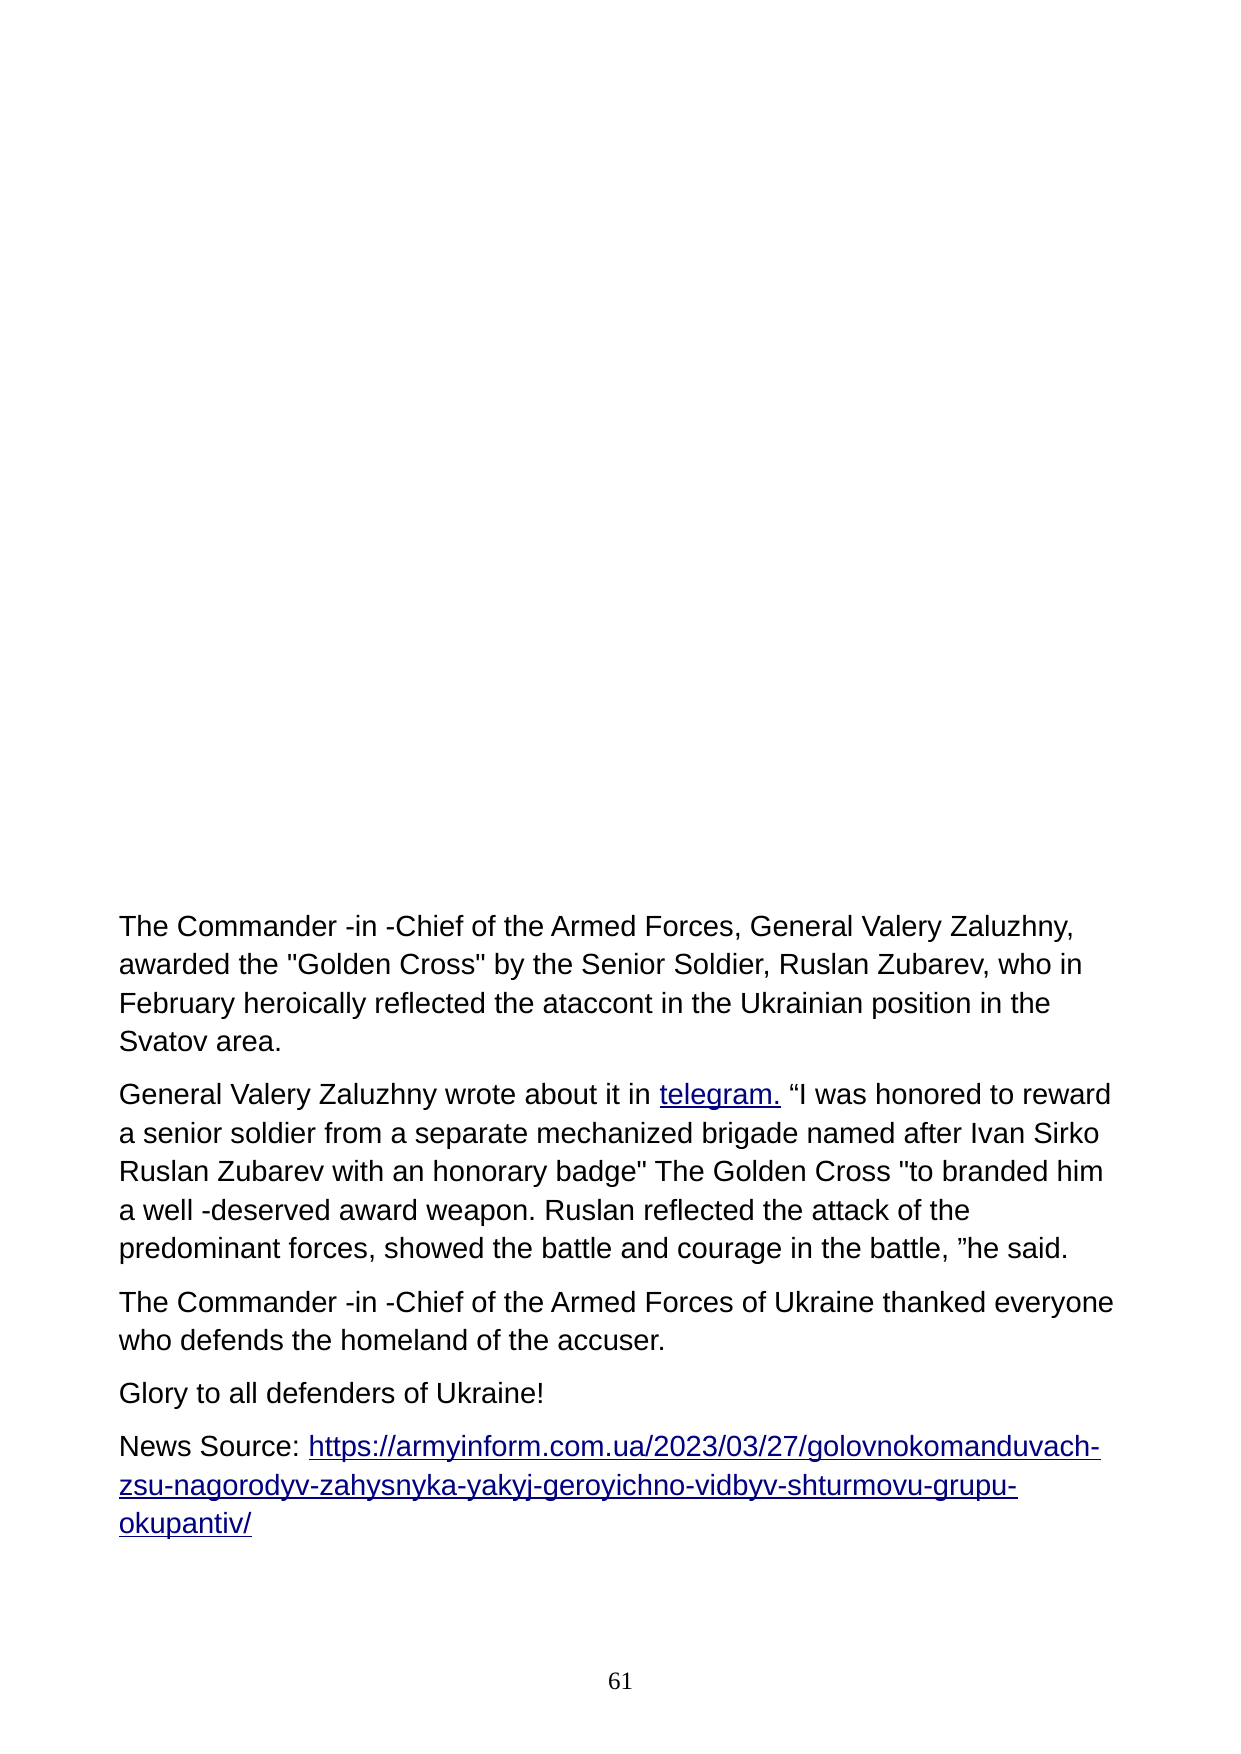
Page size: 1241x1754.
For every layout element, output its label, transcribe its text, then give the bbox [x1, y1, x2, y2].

text Glory to all defenders of Ukraine! [118, 1376, 1122, 1410]
text News Source: https://armyinform.com.ua/2023/03/27/golovnokomanduvach-zsu-nagorodyv-zahysnyka-yakyj-geroyichno-vidbyv-shturmovu-grupu-okupantiv/ [118, 1429, 1122, 1540]
text The Commander -in -Chief of the Armed Forces of Ukraine thanked everyone who defends the homeland of the accuser. [118, 1284, 1122, 1357]
text General Valery Zaluzhny wrote about it in telegram. “I was honored to reward a senior soldier from a separate mechanized brigade named after Ivan Sirko Ruslan Zubarev with an honorary badge" The Golden Cross "to branded him a well -deserved award weapon. Ruslan reflected the attack of the predominant forces, showed the battle and courage in the battle, ”he said. [118, 1077, 1122, 1265]
text The Commander -in -Chief of the Armed Forces, General Valery Zaluzhny, awarded the "Golden Cross" by the Senior Soldier, Ruslan Zubarev, who in February heroically reflected the ataccont in the Ukrainian position in the Svatov area. [118, 118, 1122, 1058]
